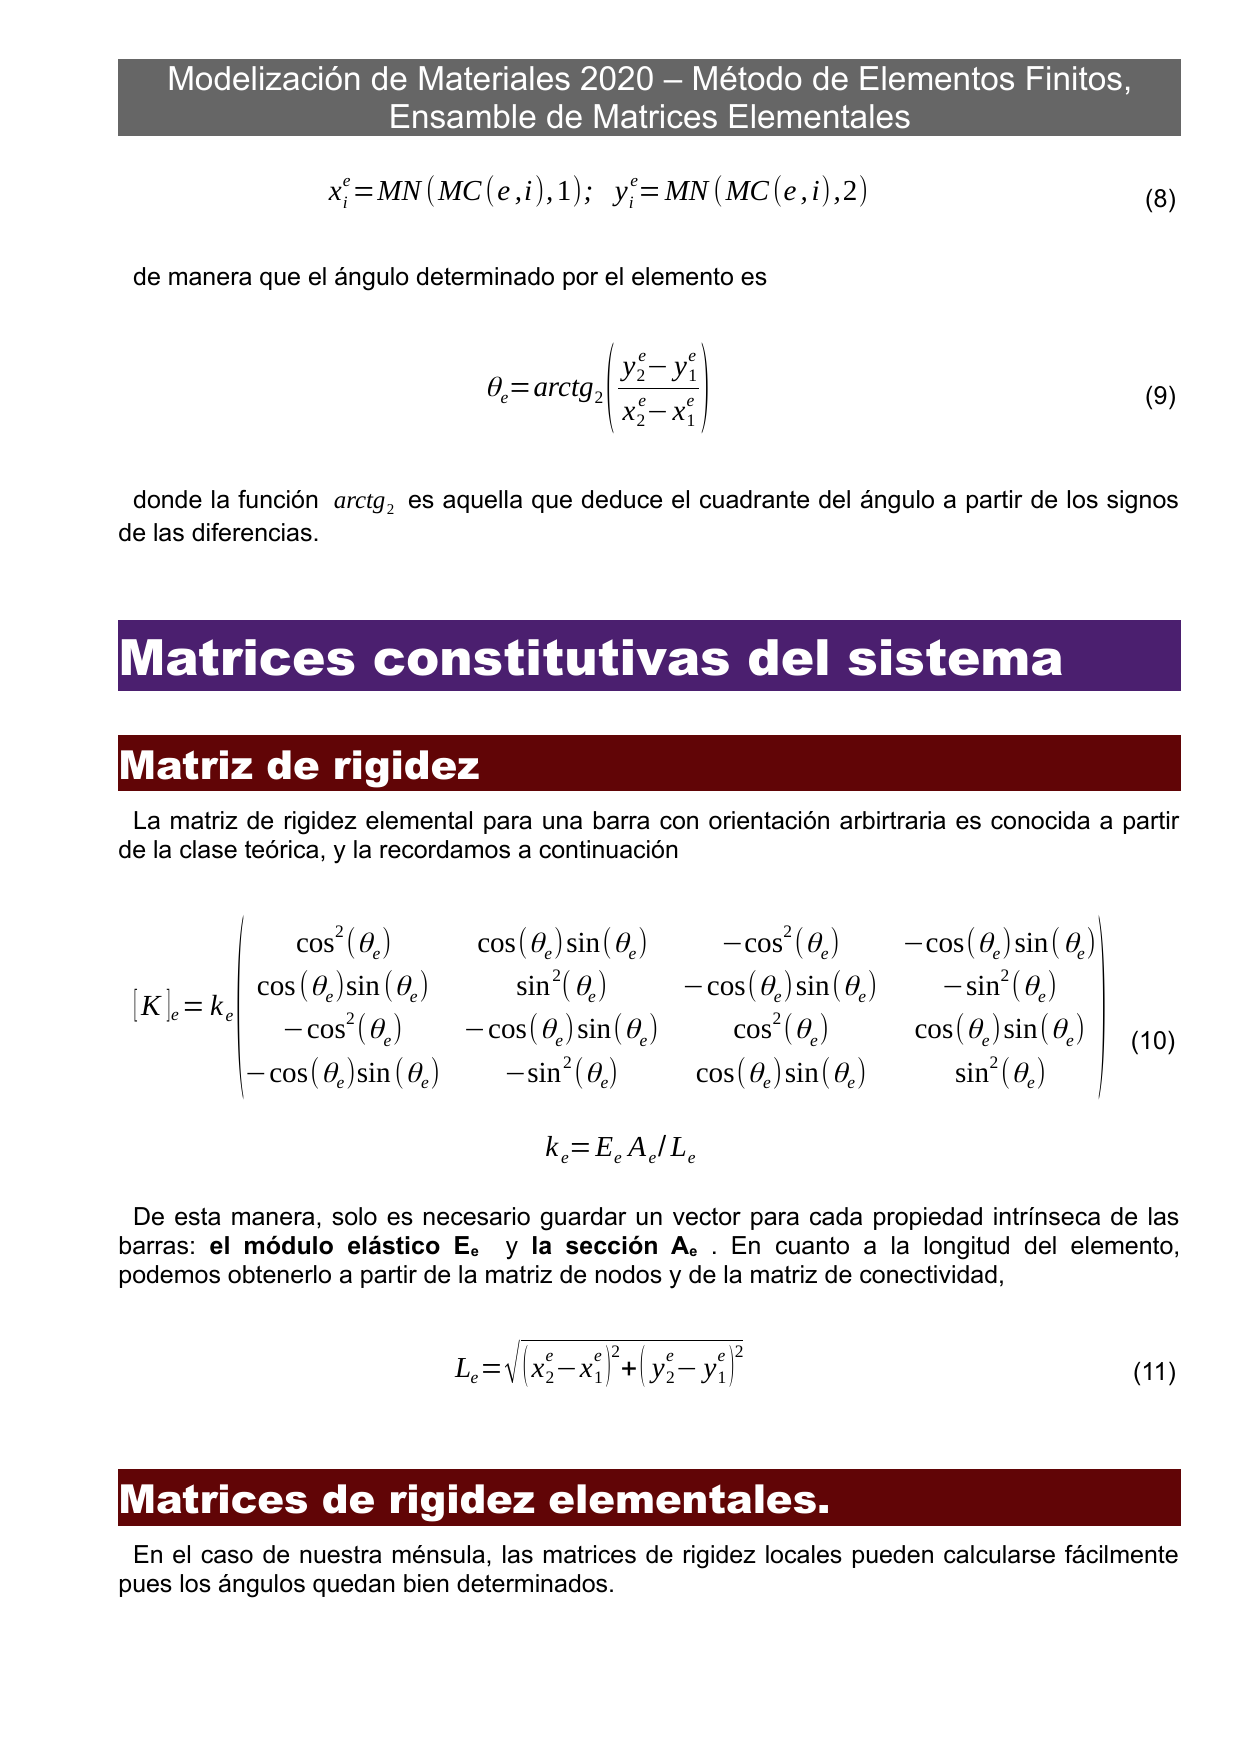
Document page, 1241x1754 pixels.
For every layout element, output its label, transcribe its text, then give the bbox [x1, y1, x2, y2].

table_header [118, 1333, 1063, 1410]
text De esta manera, solo es necesario guardar un vector para cada propiedad intrínseca de las barras: el módulo elástico Ee y la sección Ae . En cuanto a la longitud del elemento, podemos obtenerlo a partir de la matriz de nodos y de la matriz de conectividad, [118, 1202, 1181, 1288]
subtitle Matriz de rigidez [118, 735, 1181, 791]
text La matriz de rigidez elemental para una barra con orientación arbirtraria es conocida a partir de la clase teórica, y la recordamos a continuación [118, 806, 1181, 864]
table_header [118, 165, 1063, 232]
table_header (10) [1122, 908, 1181, 1173]
text de manera que el ángulo determinado por el elemento es [118, 262, 1181, 291]
table_header (9) [1063, 335, 1181, 456]
table_header [118, 335, 1063, 456]
text En el caso de nuestra ménsula, las matrices de rigidez locales pueden calcularse fácilmente pues los ángulos quedan bien determinados. [118, 1541, 1181, 1598]
text donde la función es aquella que deduce el cuadrante del ángulo a partir de los signos de las diferencias. [118, 485, 1181, 546]
subtitle Matrices de rigidez elementales. [118, 1469, 1181, 1526]
table_header (8) [1063, 165, 1181, 232]
table_header [118, 908, 1122, 1173]
subtitle Matrices constitutivas del sistema [118, 620, 1181, 691]
table_header (11) [1063, 1333, 1181, 1410]
